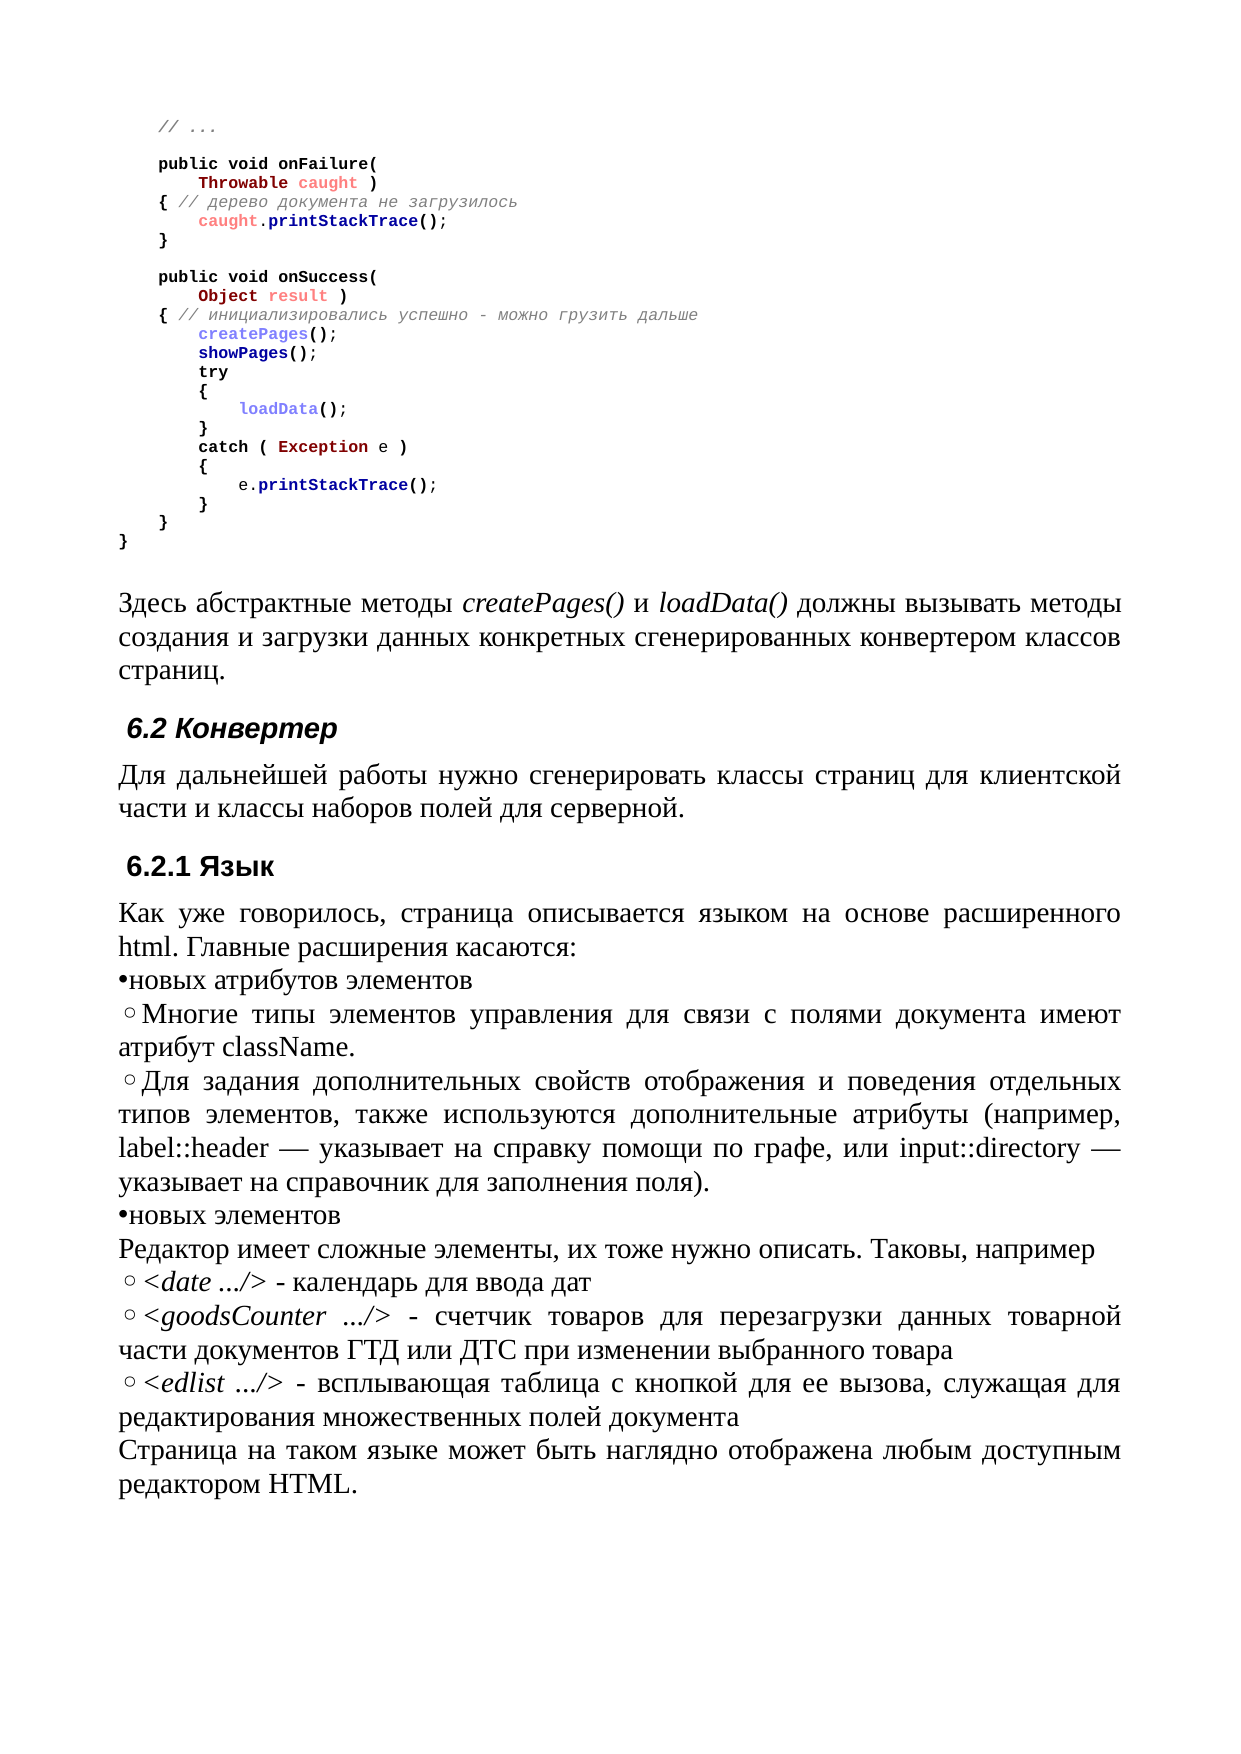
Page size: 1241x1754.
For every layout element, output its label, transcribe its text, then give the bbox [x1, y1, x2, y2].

text e.printStackTrace(); [118, 476, 1122, 495]
subtitle Язык [118, 849, 1122, 883]
text } [118, 514, 1122, 533]
text Throwable caught ) [118, 175, 1122, 193]
text Как уже говорилось, страница описывается языком на основе расширенного html. Главные расширения касаются: [118, 895, 1122, 962]
text Object result ) [118, 288, 1122, 307]
text } [118, 533, 1122, 552]
subtitle Конвертер [118, 711, 1122, 744]
text // ... [118, 118, 1122, 137]
list <date .../> - календарь для ввода дат [118, 1264, 1122, 1298]
text catch ( Exception e ) [118, 439, 1122, 457]
text public void onSuccess( [118, 269, 1122, 288]
text showPages(); [118, 344, 1122, 363]
text } [118, 420, 1122, 439]
text Для дальнейшей работы нужно сгенерировать классы страниц для клиентской части и классы наборов полей для серверной. [118, 757, 1122, 824]
text Здесь абстрактные методы createPages() и loadData() должны вызывать методы создания и загрузки данных конкретных сгенерированных конвертером классов страниц. [118, 585, 1122, 686]
list Многие типы элементов управления для связи с полями документа имеют атрибут className. [118, 996, 1122, 1063]
text { // дерево документа не загрузилось [118, 193, 1122, 212]
text caught.printStackTrace(); [118, 212, 1122, 231]
text { [118, 382, 1122, 401]
text loadData(); [118, 401, 1122, 420]
text createPages(); [118, 326, 1122, 344]
text { [118, 457, 1122, 476]
text { // инициализировались успешно - можно грузить дальше [118, 307, 1122, 326]
text } [118, 231, 1122, 250]
list новых атрибутов элементов [118, 962, 1122, 996]
list <edlist .../> - всплывающая таблица с кнопкой для ее вызова, служащая для редактирования множественных полей документа [118, 1365, 1122, 1432]
list <goodsCounter .../> - счетчик товаров для перезагрузки данных товарной части документов ГТД или ДТС при изменении выбранного товара [118, 1298, 1122, 1365]
text public void onFailure( [118, 156, 1122, 175]
list Для задания дополнительных свойств отображения и поведения отдельных типов элементов, также используются дополнительные атрибуты (например, label::header — указывает на справку помощи по графе, или input::directory — указывает на справочник для заполнения поля). [118, 1063, 1122, 1197]
text } [118, 495, 1122, 514]
list новых элементов [118, 1197, 1122, 1231]
text try [118, 363, 1122, 382]
list Редактор имеет сложные элементы, их тоже нужно описать. Таковы, например [118, 1231, 1122, 1264]
text Страница на таком языке может быть наглядно отображена любым доступным редактором HTML. [118, 1432, 1122, 1499]
